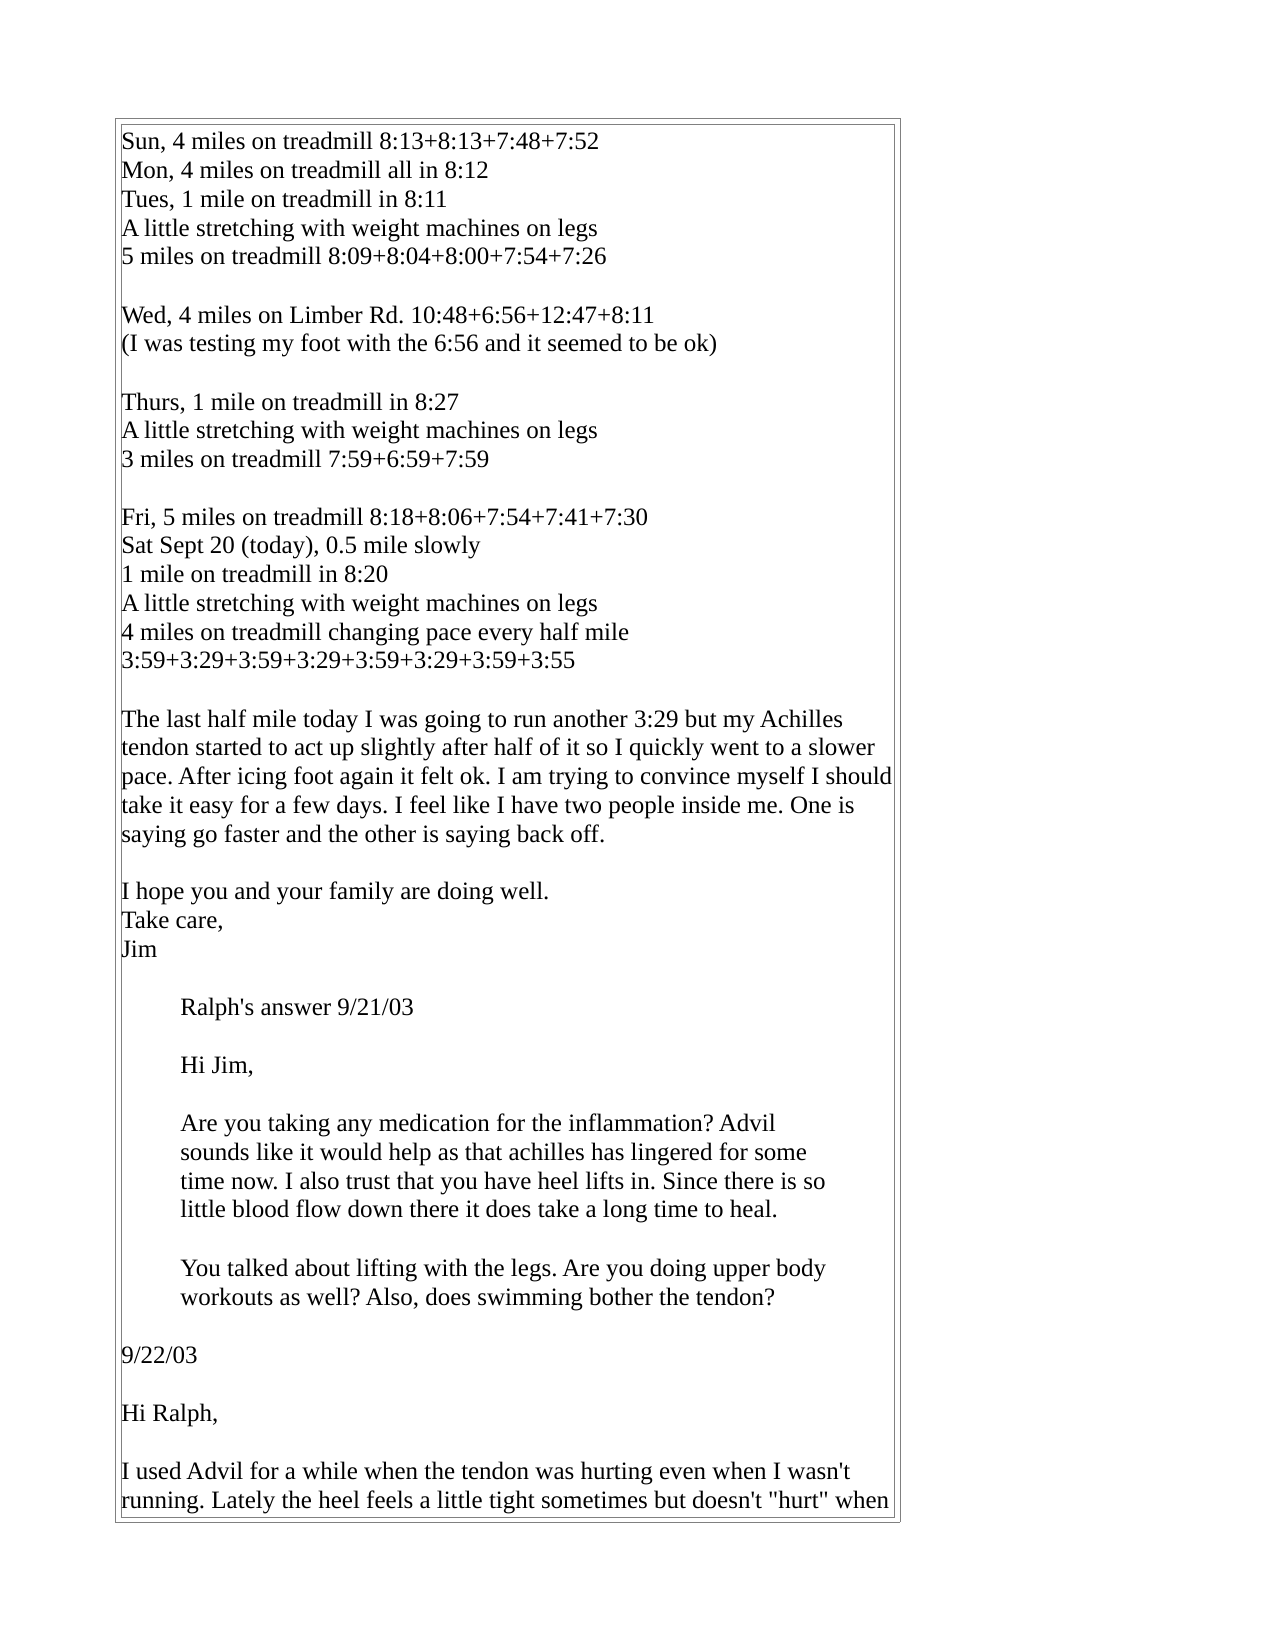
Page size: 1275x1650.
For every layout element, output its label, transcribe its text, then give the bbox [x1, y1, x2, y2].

table_header Sun, 4 miles on treadmill 8:13+8:13+7:48+7:52 Mon, 4 miles on treadmill all in 8:12 Tues, 1 mile on treadmill in 8:11 A little stretching with weight machines on legs 5 miles on treadmill 8:09+8:04+8:00+7:54+7:26 Wed, 4 miles on Limber Rd. 10:48+6:56+12:47+8:11 (I was testing my foot with the 6:56 and it seemed to be ok) Thurs, 1 mile on treadmill in 8:27 A little stretching with weight machines on legs 3 miles on treadmill 7:59+6:59+7:59 Fri, 5 miles on treadmill 8:18+8:06+7:54+7:41+7:30 Sat Sept 20 (today), 0.5 mile slowly 1 mile on treadmill in 8:20 A little stretching with weight machines on legs 4 miles on treadmill changing pace every half mile 3:59+3:29+3:59+3:29+3:59+3:29+3:59+3:55 The last half mile today I was going to run another 3:29 but my Achilles tendon started to act up slightly after half of it so I quickly went to a slower pace. After icing foot again it felt ok. I am trying to convince myself I should take it easy for a few days. I feel like I have two people inside me. One is saying go faster and the other is saying back off. I hope you and your family are doing well. Take care, Jim Ralph's answer 9/21/03 Hi Jim, Are you taking any medication for the inflammation? Advil sounds like it would help as that achilles has lingered for some time now. I also trust that you have heel lifts in. Since there is so little blood flow down there it does take a long time to heal. You talked about lifting with the legs. Are you doing upper body workouts as well? Also, does swimming bother the tendon? 9/22/03 Hi Ralph, I used Advil for a while when the tendon was hurting even when I wasn't running. Lately the heel feels a little tight sometimes but doesn't "hurt" when [118, 119, 897, 1517]
